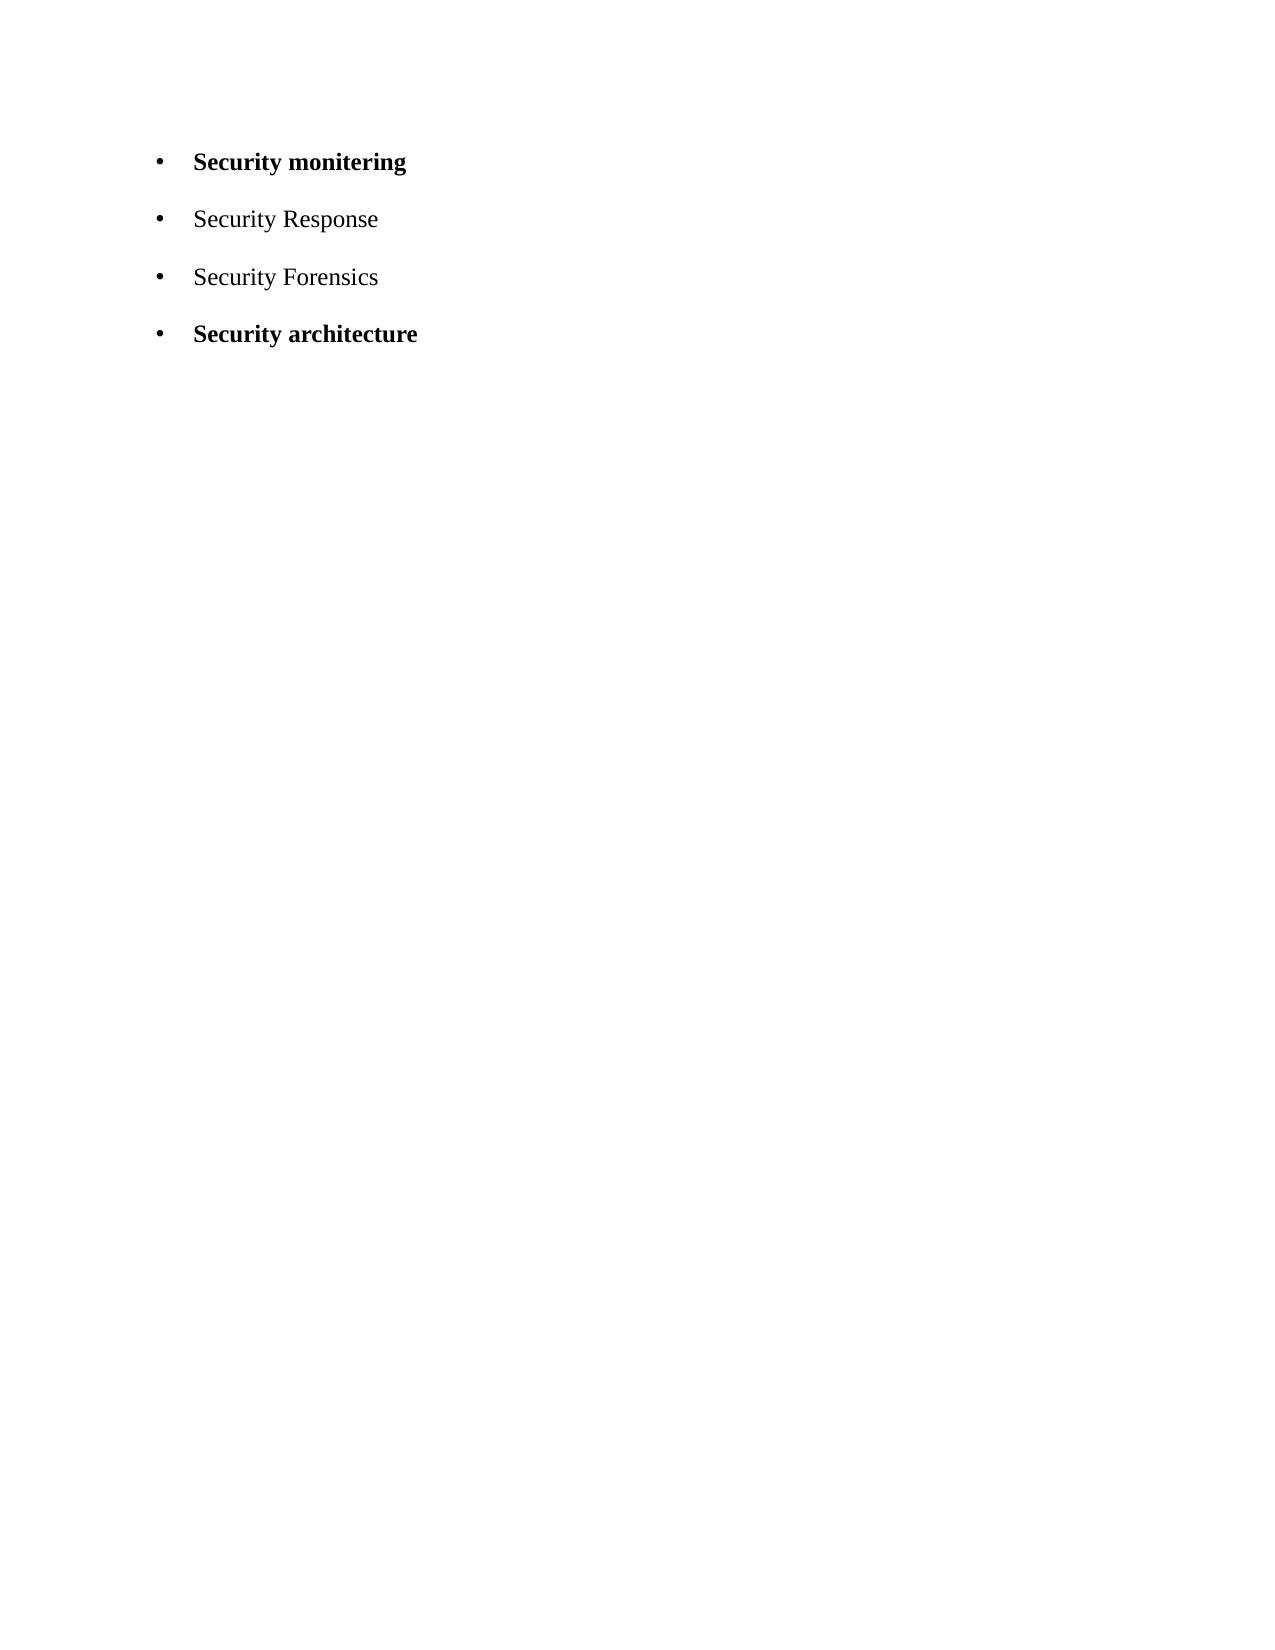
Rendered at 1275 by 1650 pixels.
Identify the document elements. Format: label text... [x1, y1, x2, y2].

list Security Response [156, 204, 1157, 233]
list Security Forensics [156, 262, 1157, 291]
list Security architecture [156, 319, 1157, 348]
list Security monitering [156, 147, 1157, 176]
